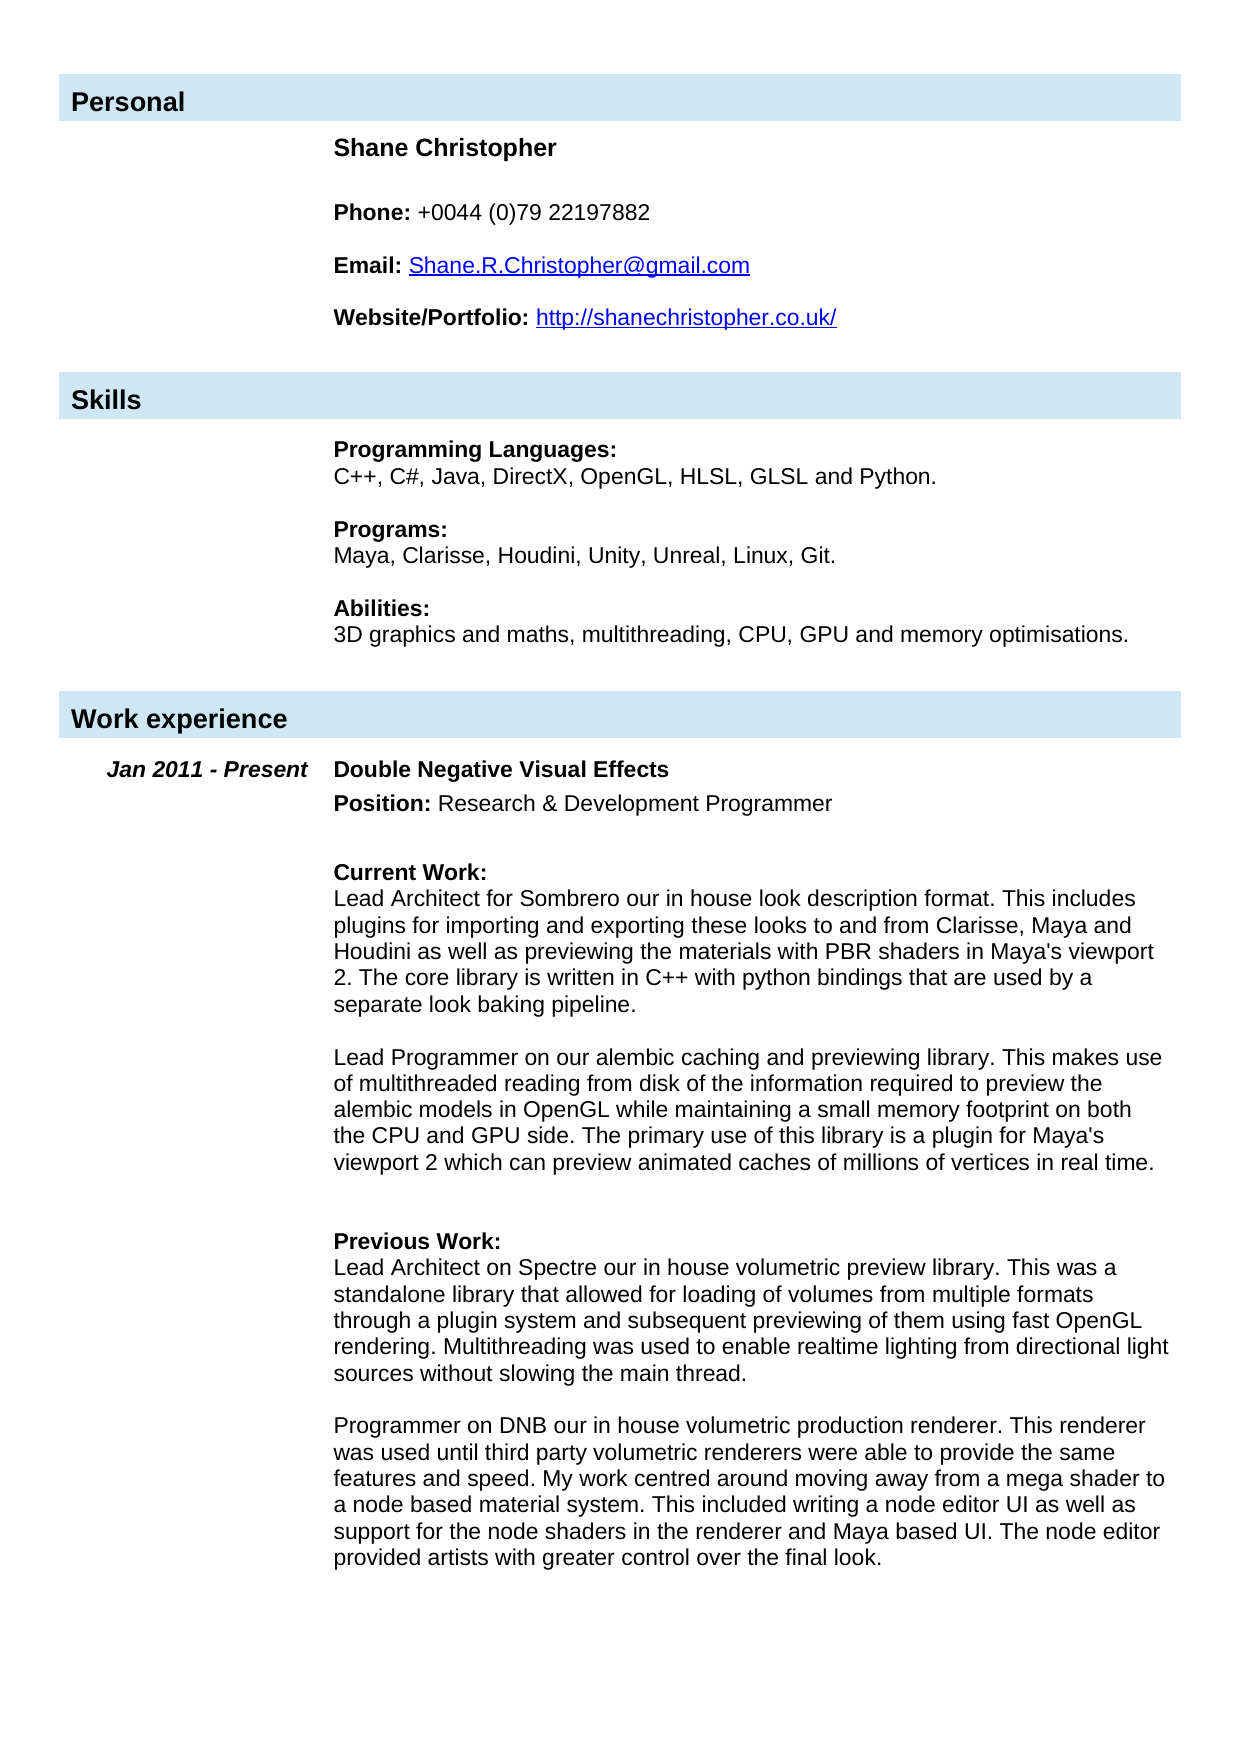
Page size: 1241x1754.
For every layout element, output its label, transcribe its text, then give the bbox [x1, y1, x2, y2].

table_cell Shane Christopher [322, 121, 1181, 195]
table_cell [322, 1628, 1181, 1641]
table_cell [59, 829, 322, 1627]
table_cell [322, 678, 1181, 691]
table_cell [322, 738, 1181, 751]
table_cell [59, 121, 322, 195]
table_cell Work experience [59, 691, 1181, 738]
table_cell [322, 419, 1181, 432]
table_cell [59, 786, 322, 828]
table_cell [59, 432, 322, 678]
table_cell [59, 1628, 322, 1641]
table_cell [322, 359, 1181, 372]
table_cell Position: Research & Development Programmer [322, 786, 1181, 828]
table_cell Programming Languages: C++, C#, Java, DirectX, OpenGL, HLSL, GLSL and Python. Programs: Maya, Clarisse, Houdini, Unity, Unreal, Linux, Git. Abilities: 3D graphics and maths, multithreading, CPU, GPU and memory optimisations. [322, 432, 1181, 678]
table_header Personal [59, 74, 1181, 121]
table_cell Phone: +0044 (0)79 22197882 Email: Shane.R.Christopher@gmail.com Website/Portfolio: http://shanechristopher.co.uk/ [322, 195, 1181, 359]
table_cell [59, 678, 322, 691]
table_cell [59, 195, 322, 359]
table_cell [59, 738, 322, 751]
table_cell Double Negative Visual Effects [322, 751, 1181, 786]
table_cell [59, 419, 322, 432]
table_cell Current Work: Lead Architect for Sombrero our in house look description format. This includes plugins for importing and exporting these looks to and from Clarisse, Maya and Houdini as well as previewing the materials with PBR shaders in Maya's viewport 2. The core library is written in C++ with python bindings that are used by a separate look baking pipeline. Lead Programmer on our alembic caching and previewing library. This makes use of multithreaded reading from disk of the information required to preview the alembic models in OpenGL while maintaining a small memory footprint on both the CPU and GPU side. The primary use of this library is a plugin for Maya's viewport 2 which can preview animated caches of millions of vertices in real time. Previous Work: Lead Architect on Spectre our in house volumetric preview library. This was a standalone library that allowed for loading of volumes from multiple formats through a plugin system and subsequent previewing of them using fast OpenGL rendering. Multithreading was used to enable realtime lighting from directional light sources without slowing the main thread. Programmer on DNB our in house volumetric production renderer. This renderer was used until third party volumetric renderers were able to provide the same features and speed. My work centred around moving away from a mega shader to a node based material system. This included writing a node editor UI as well as support for the node shaders in the renderer and Maya based UI. The node editor provided artists with greater control over the final look. [322, 829, 1181, 1627]
table_cell [59, 359, 322, 372]
table_cell Jan 2011 - Present [59, 751, 322, 786]
table_cell Skills [59, 372, 1181, 419]
